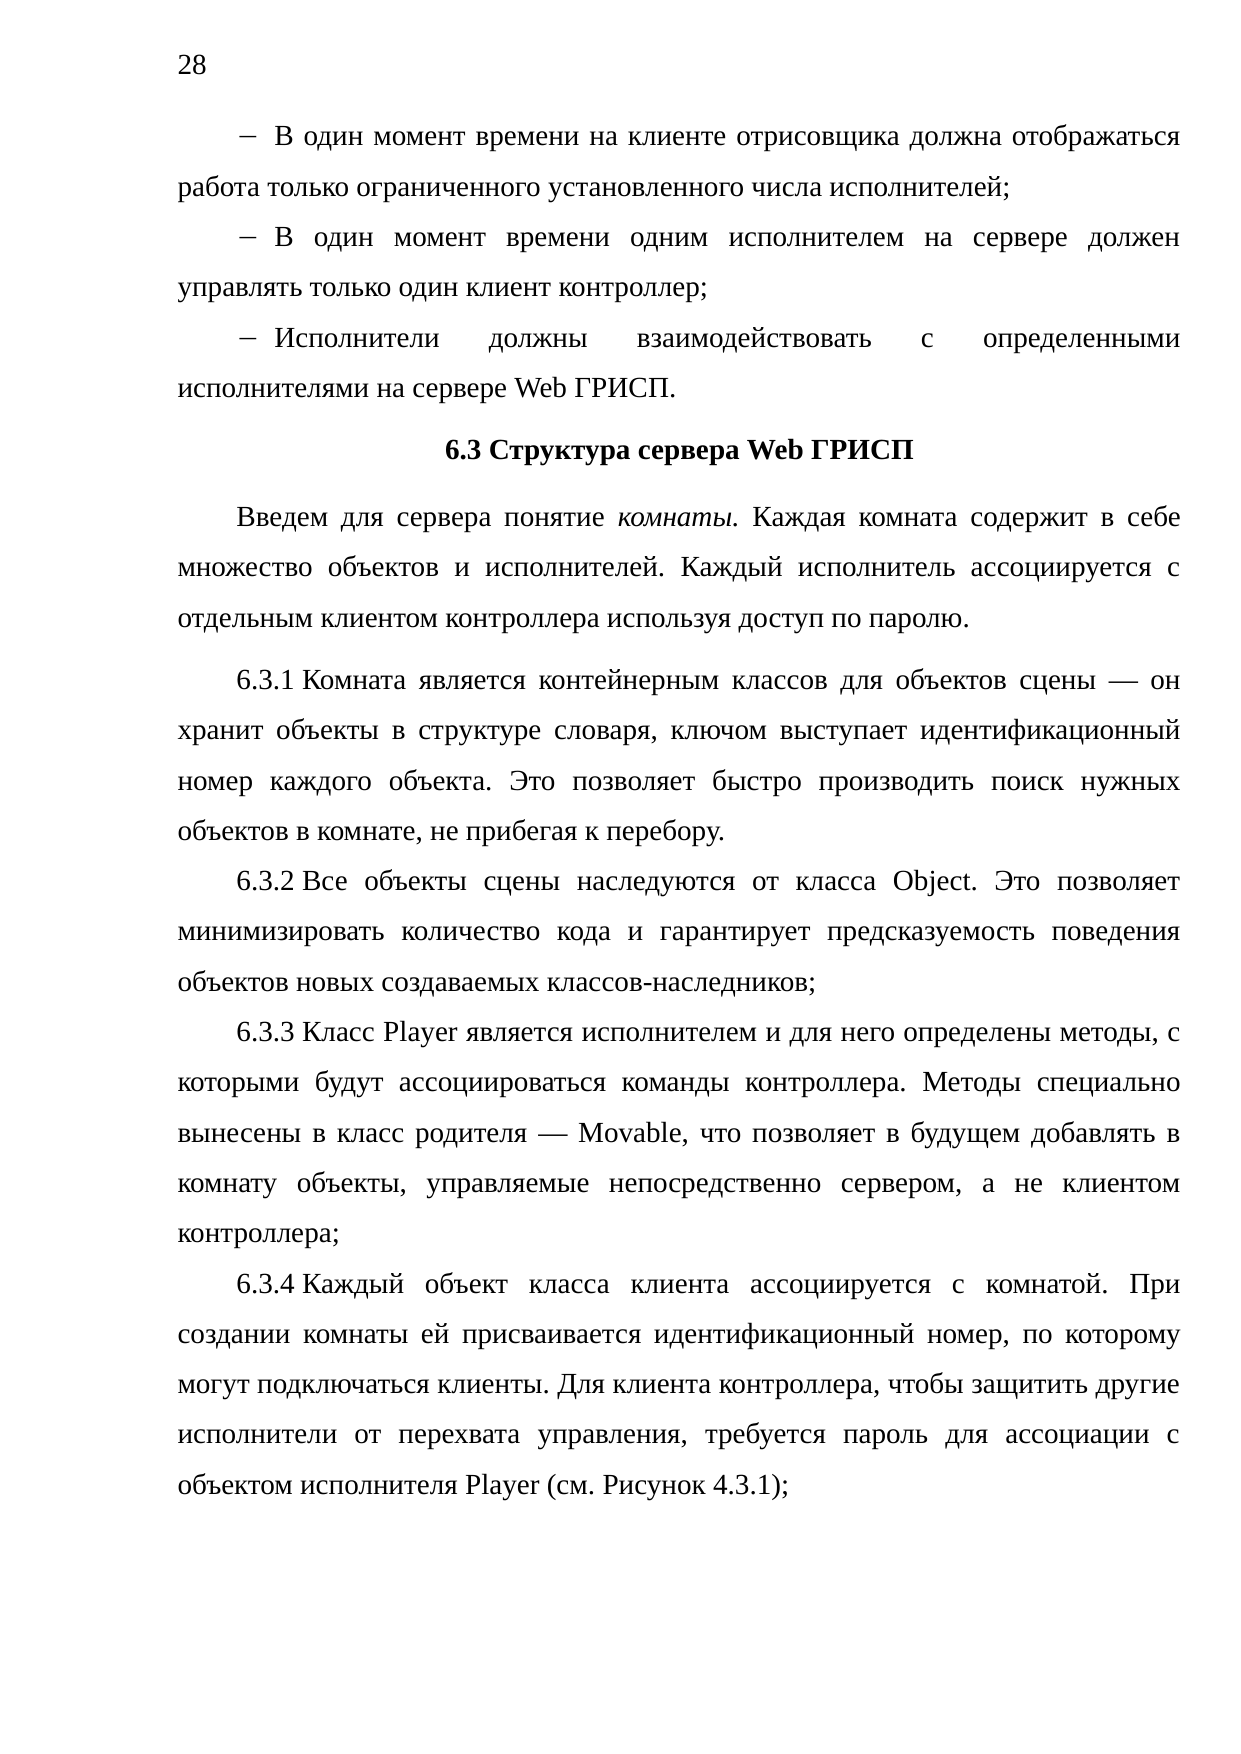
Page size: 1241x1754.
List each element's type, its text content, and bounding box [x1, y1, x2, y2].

list Каждый объект класса клиента ассоциируется с комнатой. При создании комнаты ей присваивается идентификационный номер, по которому могут подключаться клиенты. Для клиента контроллера, чтобы защитить другие исполнители от перехвата управления, требуется пароль для ассоциации с объектом исполнителя Player (см. Рисунок 4.3.1); [177, 1266, 1181, 1501]
list В один момент времени на клиенте отрисовщика должна отображаться работа только ограниченного установленного числа исполнителей; [177, 118, 1181, 202]
text Введем для сервера понятие комнаты. Каждая комната содержит в себе множество объектов и исполнителей. Каждый исполнитель ассоциируется с отдельным клиентом контроллера используя доступ по паролю. [177, 499, 1181, 633]
list Все объекты сцены наследуются от класса Object. Это позволяет минимизировать количество кода и гарантирует предсказуемость поведения объектов новых создаваемых классов-наследников; [177, 863, 1181, 997]
list Комната является контейнерным классов для объектов сцены — он хранит объекты в структуре словаря, ключом выступает идентификационный номер каждого объекта. Это позволяет быстро производить поиск нужных объектов в комнате, не прибегая к перебору. [177, 662, 1181, 846]
list Исполнители должны взаимодействовать с определенными исполнителями на сервере Web ГРИСП. [177, 320, 1181, 404]
subtitle Структура сервера Web ГРИСП [177, 432, 1181, 466]
list В один момент времени одним исполнителем на сервере должен управлять только один клиент контроллер; [177, 219, 1181, 303]
list Класс Player является исполнителем и для него определены методы, с которыми будут ассоциироваться команды контроллера. Методы специально вынесены в класс родителя — Movable, что позволяет в будущем добавлять в комнату объекты, управляемые непосредственно сервером, а не клиентом контроллера; [177, 1014, 1181, 1249]
